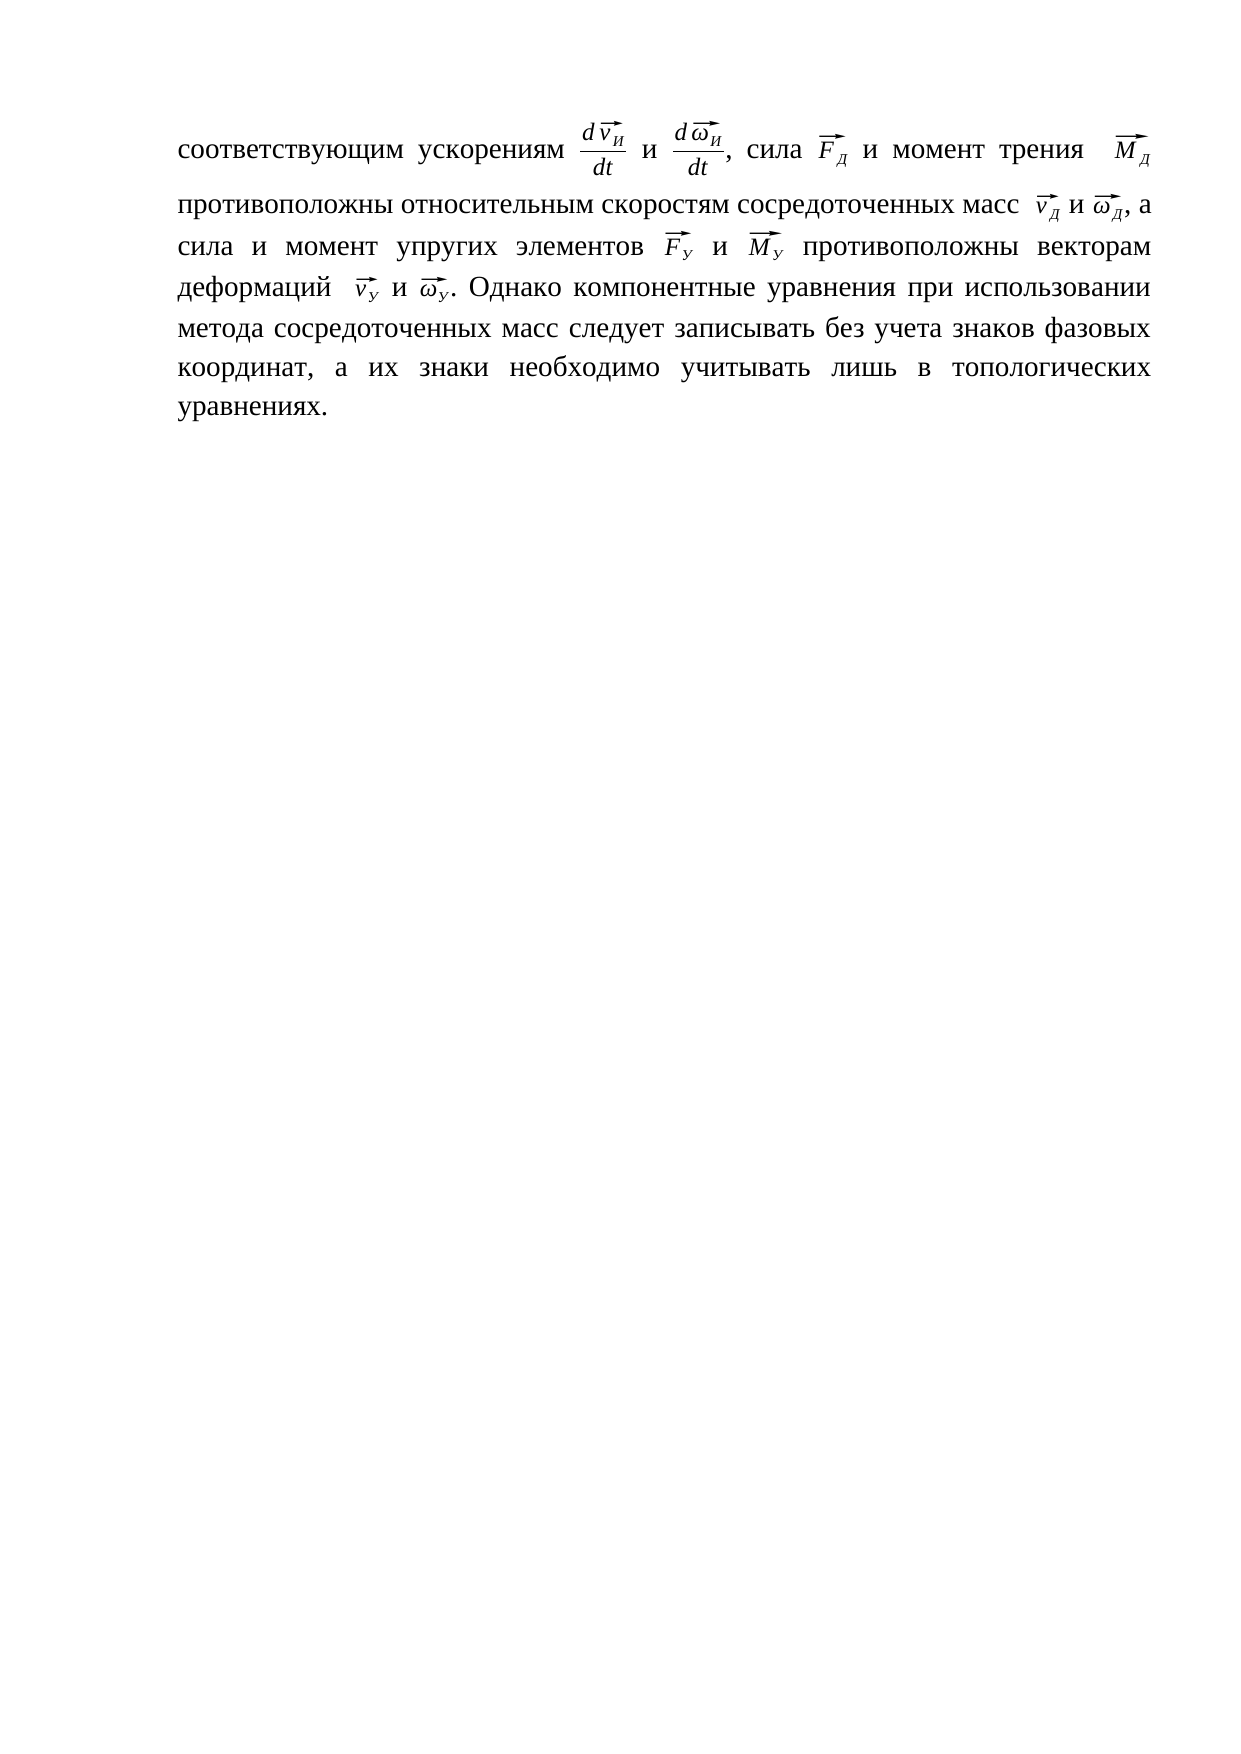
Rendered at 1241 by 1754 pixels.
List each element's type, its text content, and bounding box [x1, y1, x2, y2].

text Если компонентные уравнения 6 – 11 записать в векторной форме, то в правых частях необходимо поставить знак минус. Это обусловлено тем, что сила инерции и инерционный момент направлены противоположно соответствующим ускорениям и , сила и момент трения противоположны относительным скоростям сосредоточенных масс и , а сила и момент упругих элементов и противоположны векторам деформаций и . Однако компонентные уравнения при использовании метода сосредоточенных масс следует записывать без учета знаков фазовых координат, а их знаки необходимо учитывать лишь в топологических уравнениях. [177, 118, 1152, 421]
